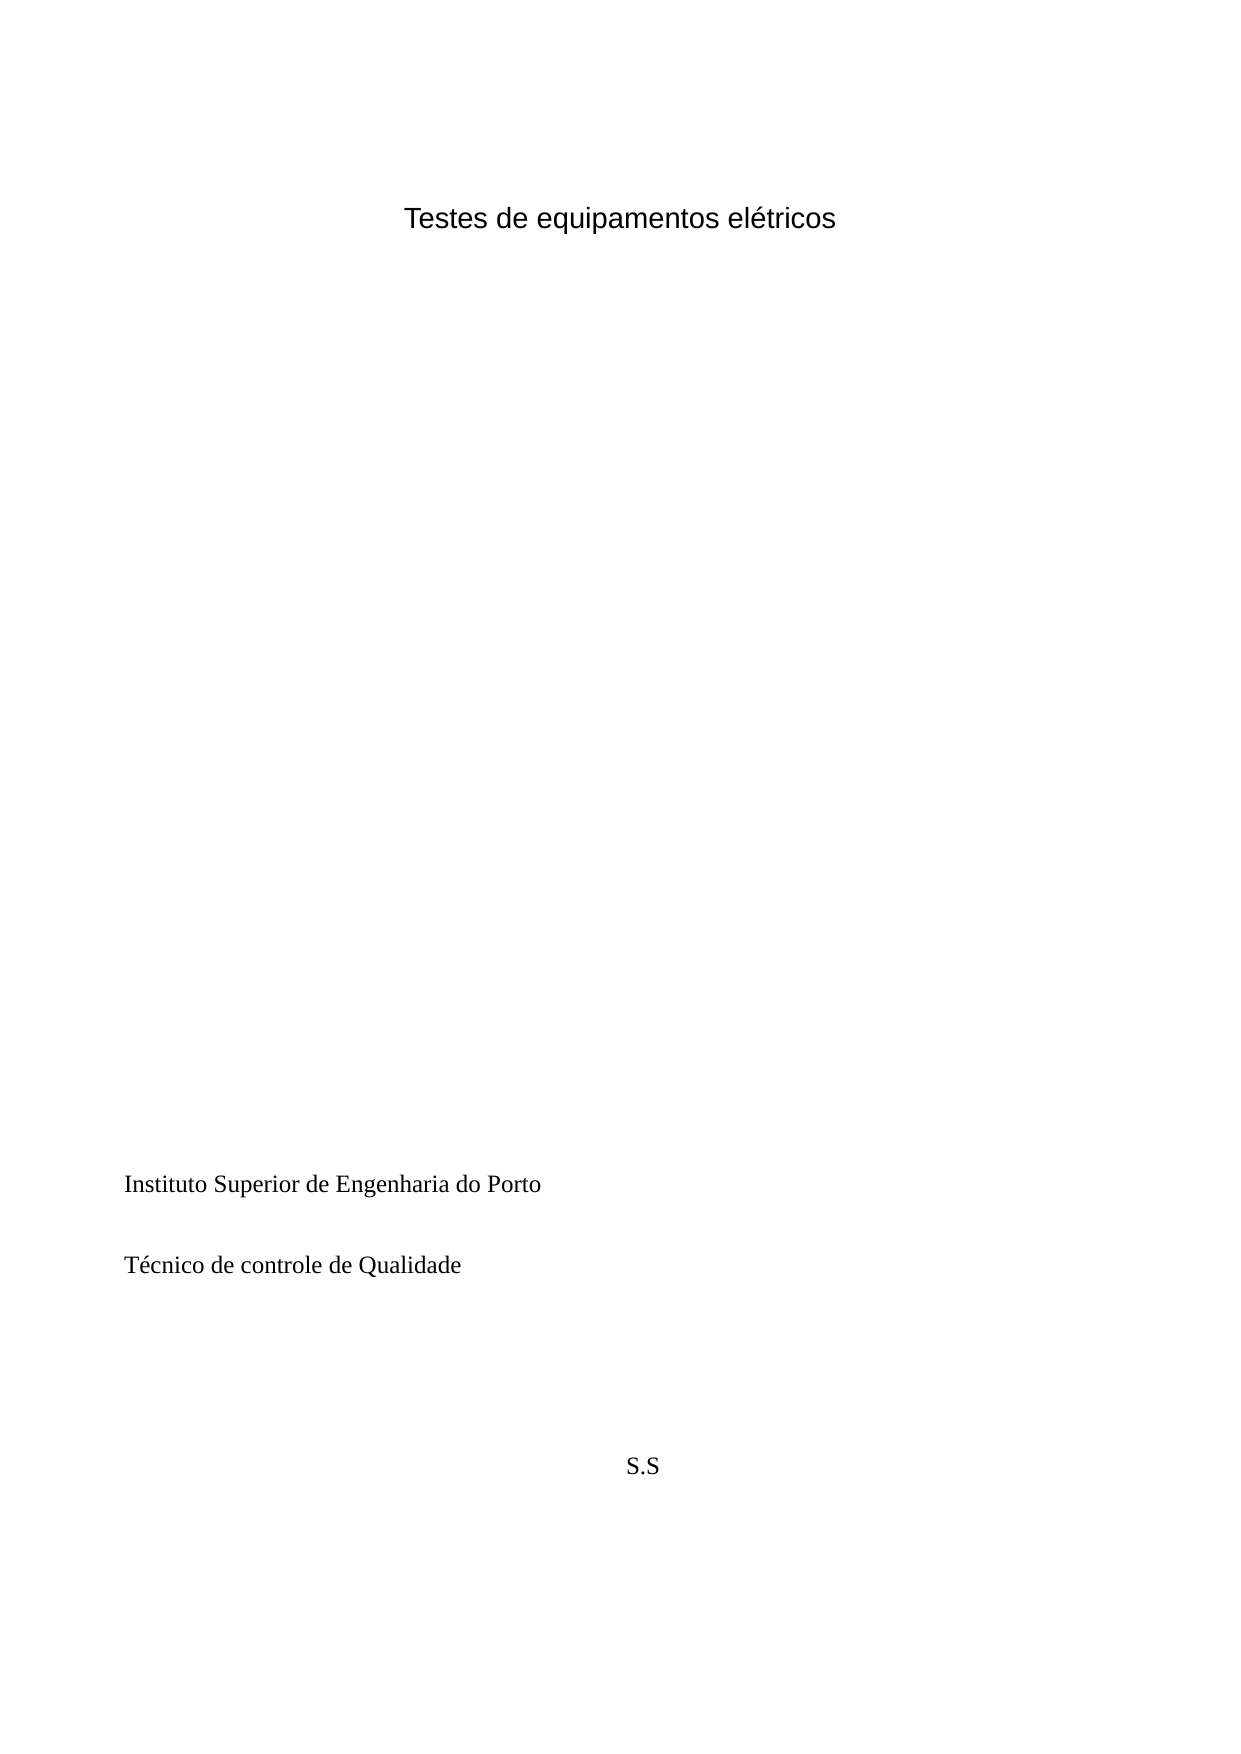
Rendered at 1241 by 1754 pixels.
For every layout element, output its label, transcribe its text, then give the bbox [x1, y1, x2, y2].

table_cell [118, 1445, 620, 1485]
table_cell S.S [620, 1445, 1122, 1485]
table_header Instituto Superior de Engenharia do Porto [118, 1164, 620, 1204]
subtitle Testes de equipamentos elétricos [118, 201, 1122, 235]
table_cell [118, 1284, 620, 1324]
table_cell [620, 1204, 1122, 1244]
table_cell [118, 1204, 620, 1244]
table_cell [118, 1405, 620, 1445]
table_cell [620, 1284, 1122, 1324]
table_cell Técnico de controle de Qualidade [118, 1244, 620, 1284]
table_cell [620, 1365, 1122, 1405]
table_header [620, 1164, 1122, 1204]
table_cell [118, 1365, 620, 1405]
table_cell [118, 1325, 620, 1365]
table_cell [620, 1405, 1122, 1445]
table_cell [620, 1244, 1122, 1284]
table_cell [620, 1325, 1122, 1365]
